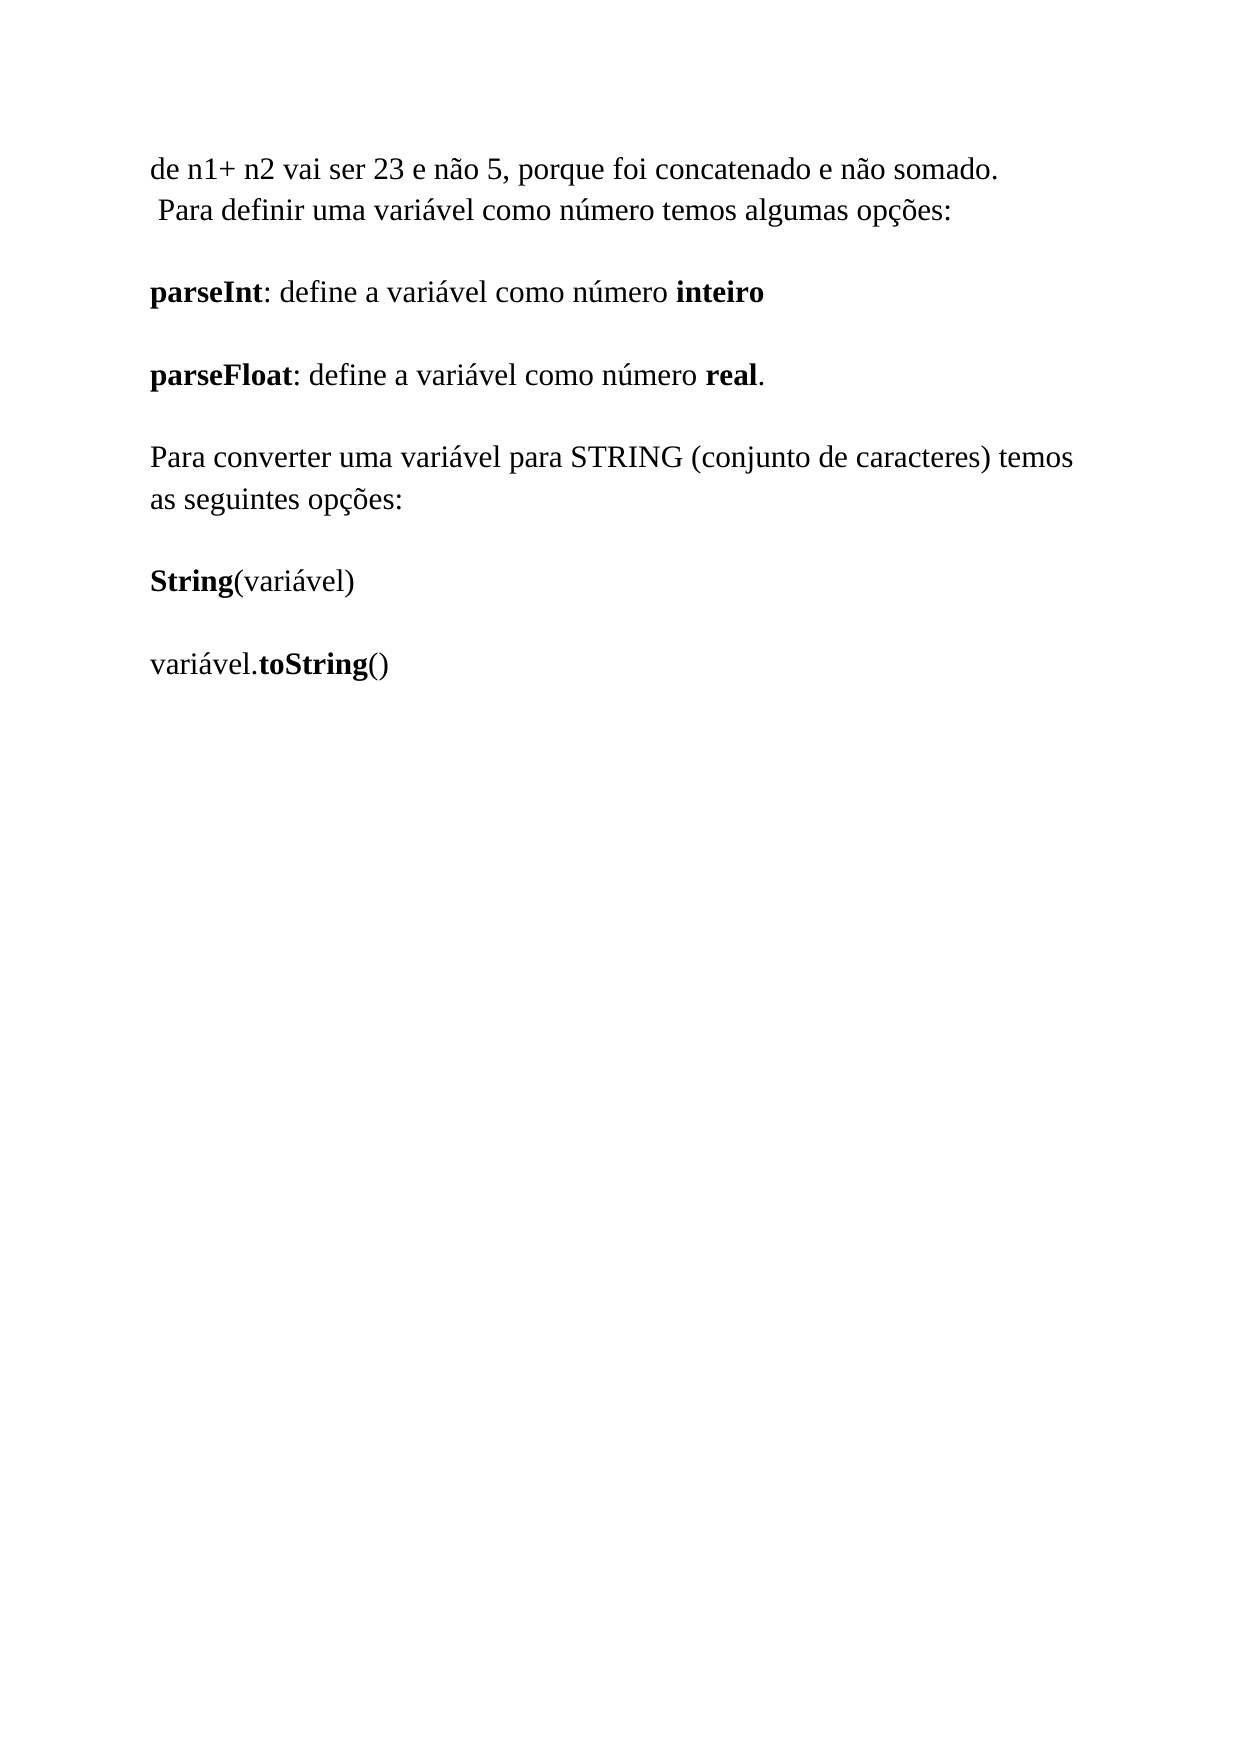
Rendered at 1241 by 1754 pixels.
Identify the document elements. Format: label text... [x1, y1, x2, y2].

text Para converter uma variável para STRING (conjunto de caracteres) temos as seguintes opções: [150, 439, 1090, 516]
text parseInt: define a variável como número inteiro [150, 274, 1090, 310]
text Para definir uma variável como número temos algumas opções: [150, 191, 1090, 227]
text parseFloat: define a variável como número real. [150, 356, 1090, 392]
text String(variável) [150, 562, 1090, 598]
text de n1+ n2 vai ser 23 e não 5, porque foi concatenado e não somado. [150, 150, 1090, 186]
text variável.toString() [150, 645, 1090, 681]
